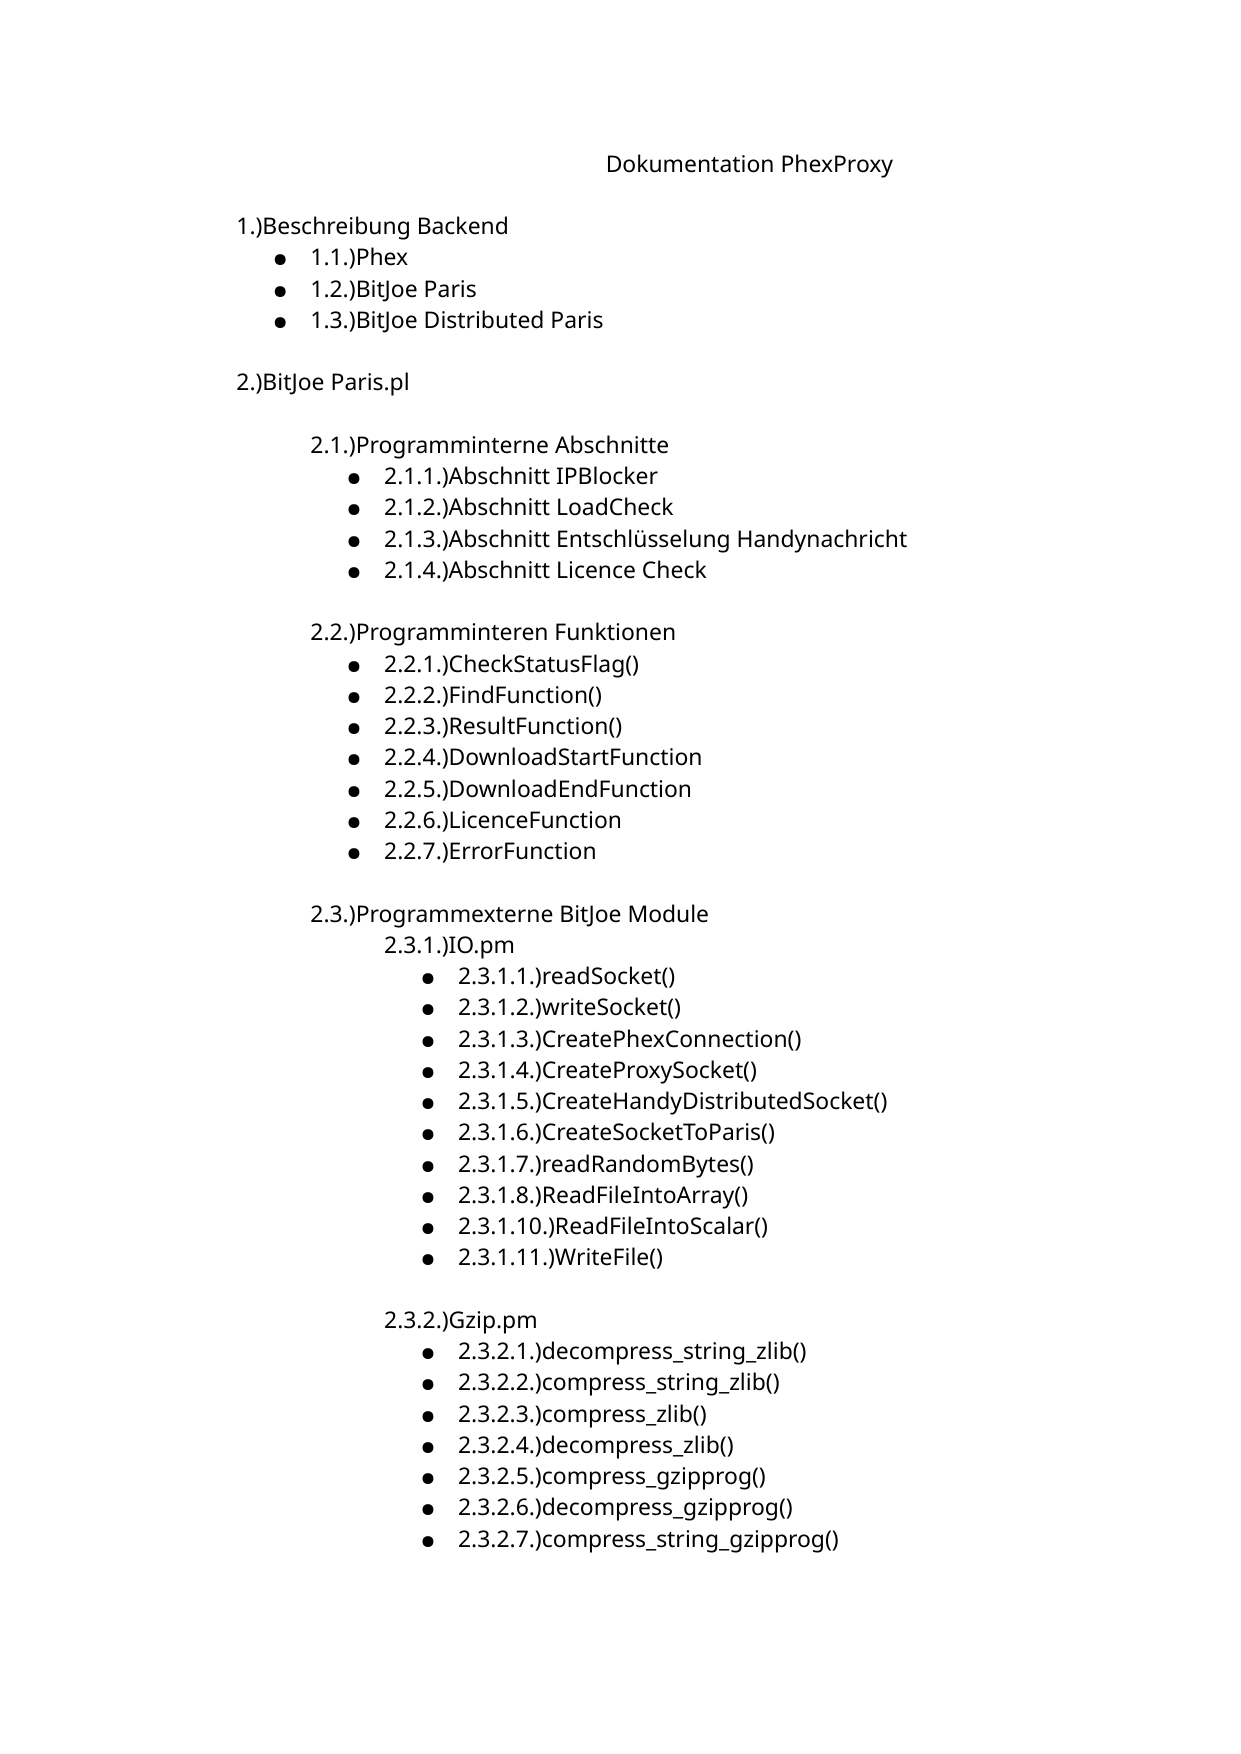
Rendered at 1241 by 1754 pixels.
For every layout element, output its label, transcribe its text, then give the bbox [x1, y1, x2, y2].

list 2.2.6.)LicenceFunction [346, 804, 1093, 835]
list 2.1.1.)Abschnitt IPBlocker [346, 460, 1093, 491]
list 2.2.3.)ResultFunction() [346, 710, 1093, 741]
list 2.3.2.6.)decompress_gzipprog() [420, 1491, 1093, 1523]
text 2.1.)Programminterne Abschnitte [236, 429, 1093, 460]
text 2.2.)Programminteren Funktionen [236, 616, 1093, 648]
list 2.2.2.)FindFunction() [346, 679, 1093, 710]
list 2.3.1.11.)WriteFile() [420, 1241, 1093, 1273]
list 1.2.)BitJoe Paris [273, 273, 1093, 304]
list 2.3.2.7.)compress_string_gzipprog() [420, 1523, 1093, 1554]
text 2.3.2.)Gzip.pm [236, 1304, 1093, 1335]
list 2.3.1.6.)CreateSocketToParis() [420, 1116, 1093, 1148]
list 2.3.1.2.)writeSocket() [420, 991, 1093, 1023]
text 2.3.1.)IO.pm [236, 929, 1093, 960]
list 2.3.2.1.)decompress_string_zlib() [420, 1335, 1093, 1366]
list 2.2.4.)DownloadStartFunction [346, 741, 1093, 773]
list 2.3.2.4.)decompress_zlib() [420, 1429, 1093, 1460]
list 2.1.3.)Abschnitt Entschlüsselung Handynachricht [346, 523, 1093, 554]
list 2.3.1.3.)CreatePhexConnection() [420, 1023, 1093, 1054]
text 2.3.)Programmexterne BitJoe Module [236, 898, 1093, 929]
list 1.3.)BitJoe Distributed Paris [273, 304, 1093, 335]
list 2.3.1.4.)CreateProxySocket() [420, 1054, 1093, 1085]
list 2.3.1.1.)readSocket() [420, 960, 1093, 991]
list 2.2.7.)ErrorFunction [346, 835, 1093, 866]
list 2.1.2.)Abschnitt LoadCheck [346, 491, 1093, 523]
list 2.1.4.)Abschnitt Licence Check [346, 554, 1093, 585]
list 2.2.5.)DownloadEndFunction [346, 773, 1093, 804]
list 2.3.2.2.)compress_string_zlib() [420, 1366, 1093, 1398]
list 1.1.)Phex [273, 241, 1093, 273]
list 2.3.1.5.)CreateHandyDistributedSocket() [420, 1085, 1093, 1116]
list 2.3.1.8.)ReadFileIntoArray() [420, 1179, 1093, 1210]
text 1.)Beschreibung Backend [236, 210, 1093, 241]
list 2.2.1.)CheckStatusFlag() [346, 648, 1093, 679]
list 2.3.2.5.)compress_gzipprog() [420, 1460, 1093, 1491]
text 2.)BitJoe Paris.pl [236, 366, 1093, 398]
list 2.3.1.10.)ReadFileIntoScalar() [420, 1210, 1093, 1241]
list 2.3.1.7.)readRandomBytes() [420, 1148, 1093, 1179]
text Dokumentation PhexProxy [236, 148, 1093, 179]
list 2.3.2.3.)compress_zlib() [420, 1398, 1093, 1429]
